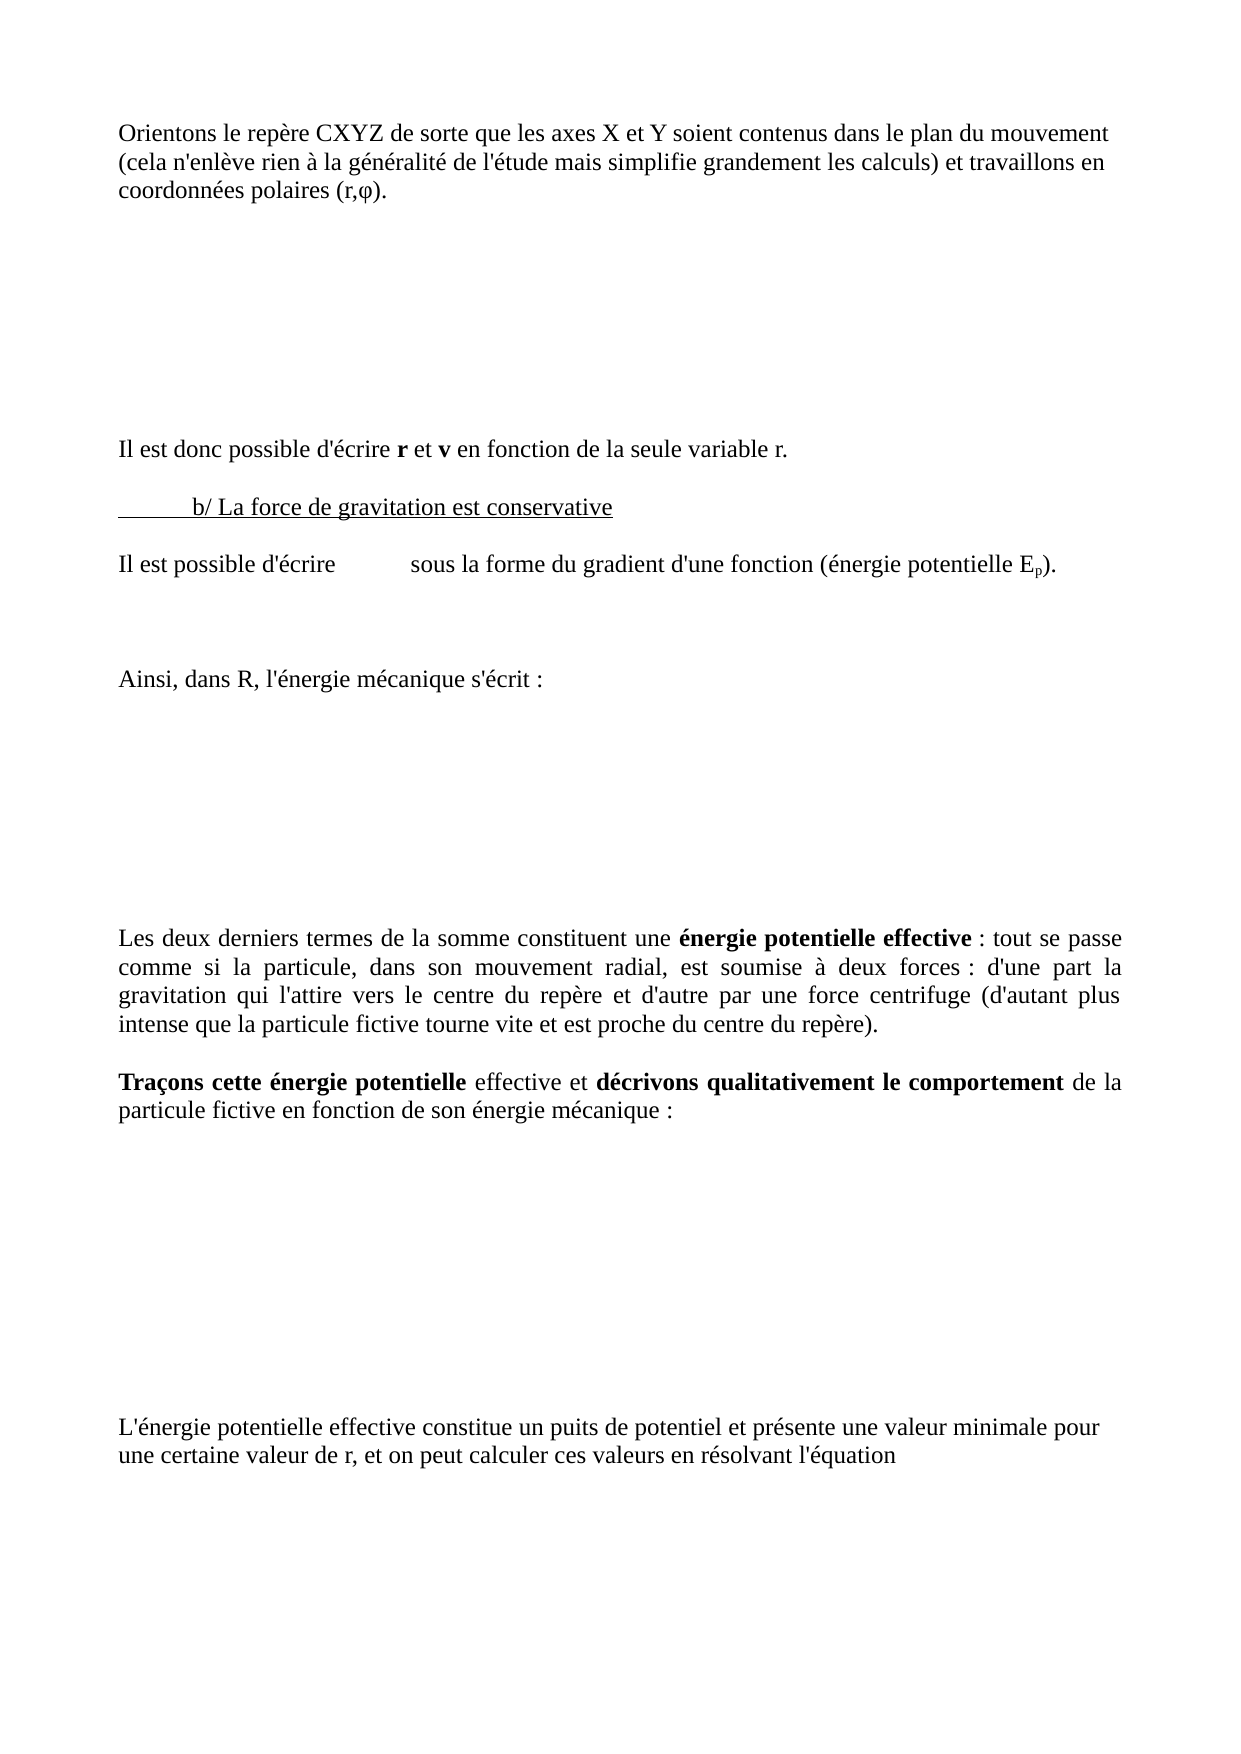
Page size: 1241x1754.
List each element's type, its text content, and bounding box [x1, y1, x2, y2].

text b/ La force de gravitation est conservative [118, 492, 1122, 521]
text Orientons le repère CXYZ de sorte que les axes X et Y soient contenus dans le plan du mouvement (cela n'enlève rien à la généralité de l'étude mais simplifie grandement les calculs) et travaillons en coordonnées polaires (r,φ). [118, 118, 1122, 204]
text Les deux derniers termes de la somme constituent une énergie potentielle effective : tout se passe comme si la particule, dans son mouvement radial, est soumise à deux forces : d'une part la gravitation qui l'attire vers le centre du repère et d'autre par une force centrifuge (d'autant plus intense que la particule fictive tourne vite et est proche du centre du repère). [118, 923, 1122, 1038]
text Ainsi, dans R, l'énergie mécanique s'écrit : [118, 664, 1122, 693]
text L'énergie potentielle effective constitue un puits de potentiel et présente une valeur minimale pour une certaine valeur de r, et on peut calculer ces valeurs en résolvant l'équation [118, 1412, 1122, 1469]
text Il est possible d'écrire sous la forme du gradient d'une fonction (énergie potentielle Ep). [118, 549, 1122, 578]
text Il est donc possible d'écrire r et v en fonction de la seule variable r. [118, 434, 1122, 463]
text Traçons cette énergie potentielle effective et décrivons qualitativement le comportement de la particule fictive en fonction de son énergie mécanique : [118, 1067, 1122, 1124]
